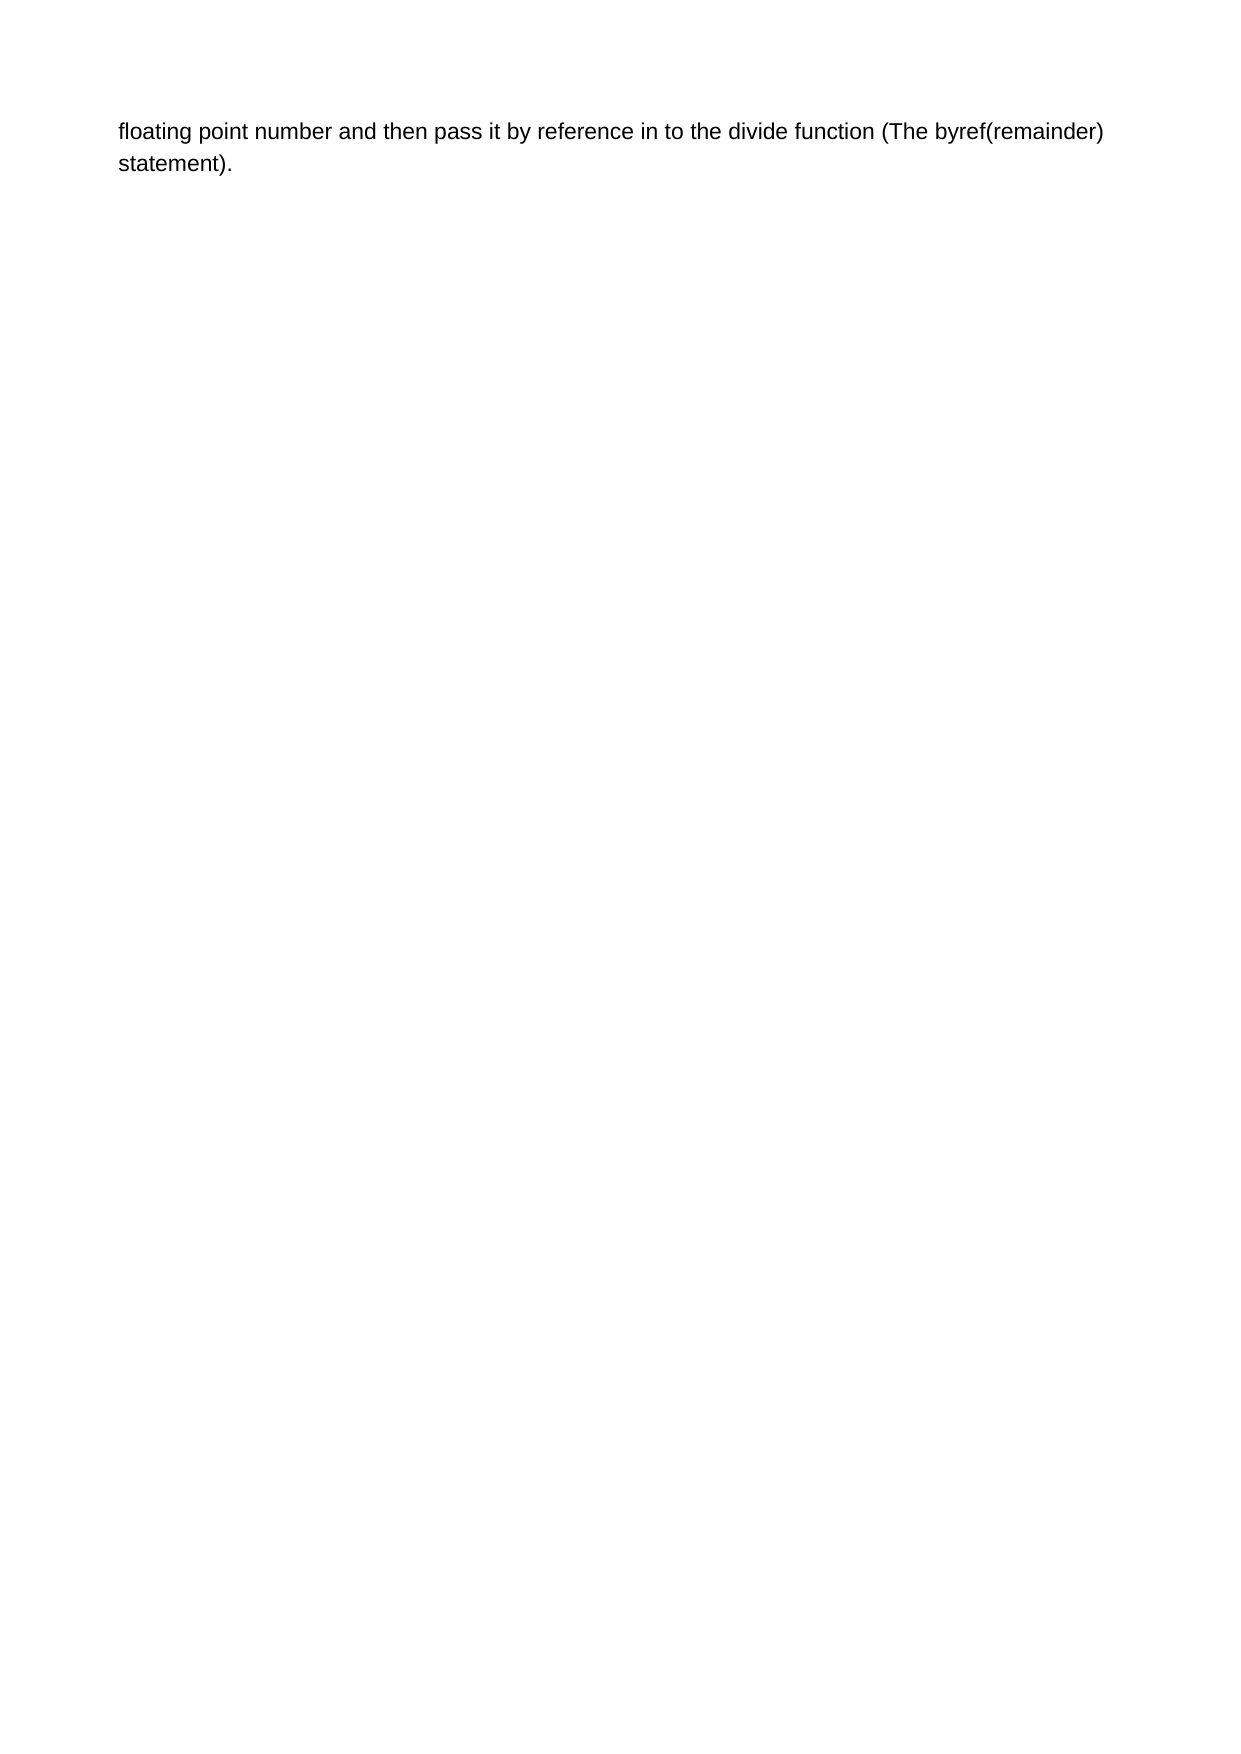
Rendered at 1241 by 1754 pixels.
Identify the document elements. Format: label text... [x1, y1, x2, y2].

text floating point number and then pass it by reference in to the divide function (The byref(remainder) statement). [118, 118, 1122, 176]
